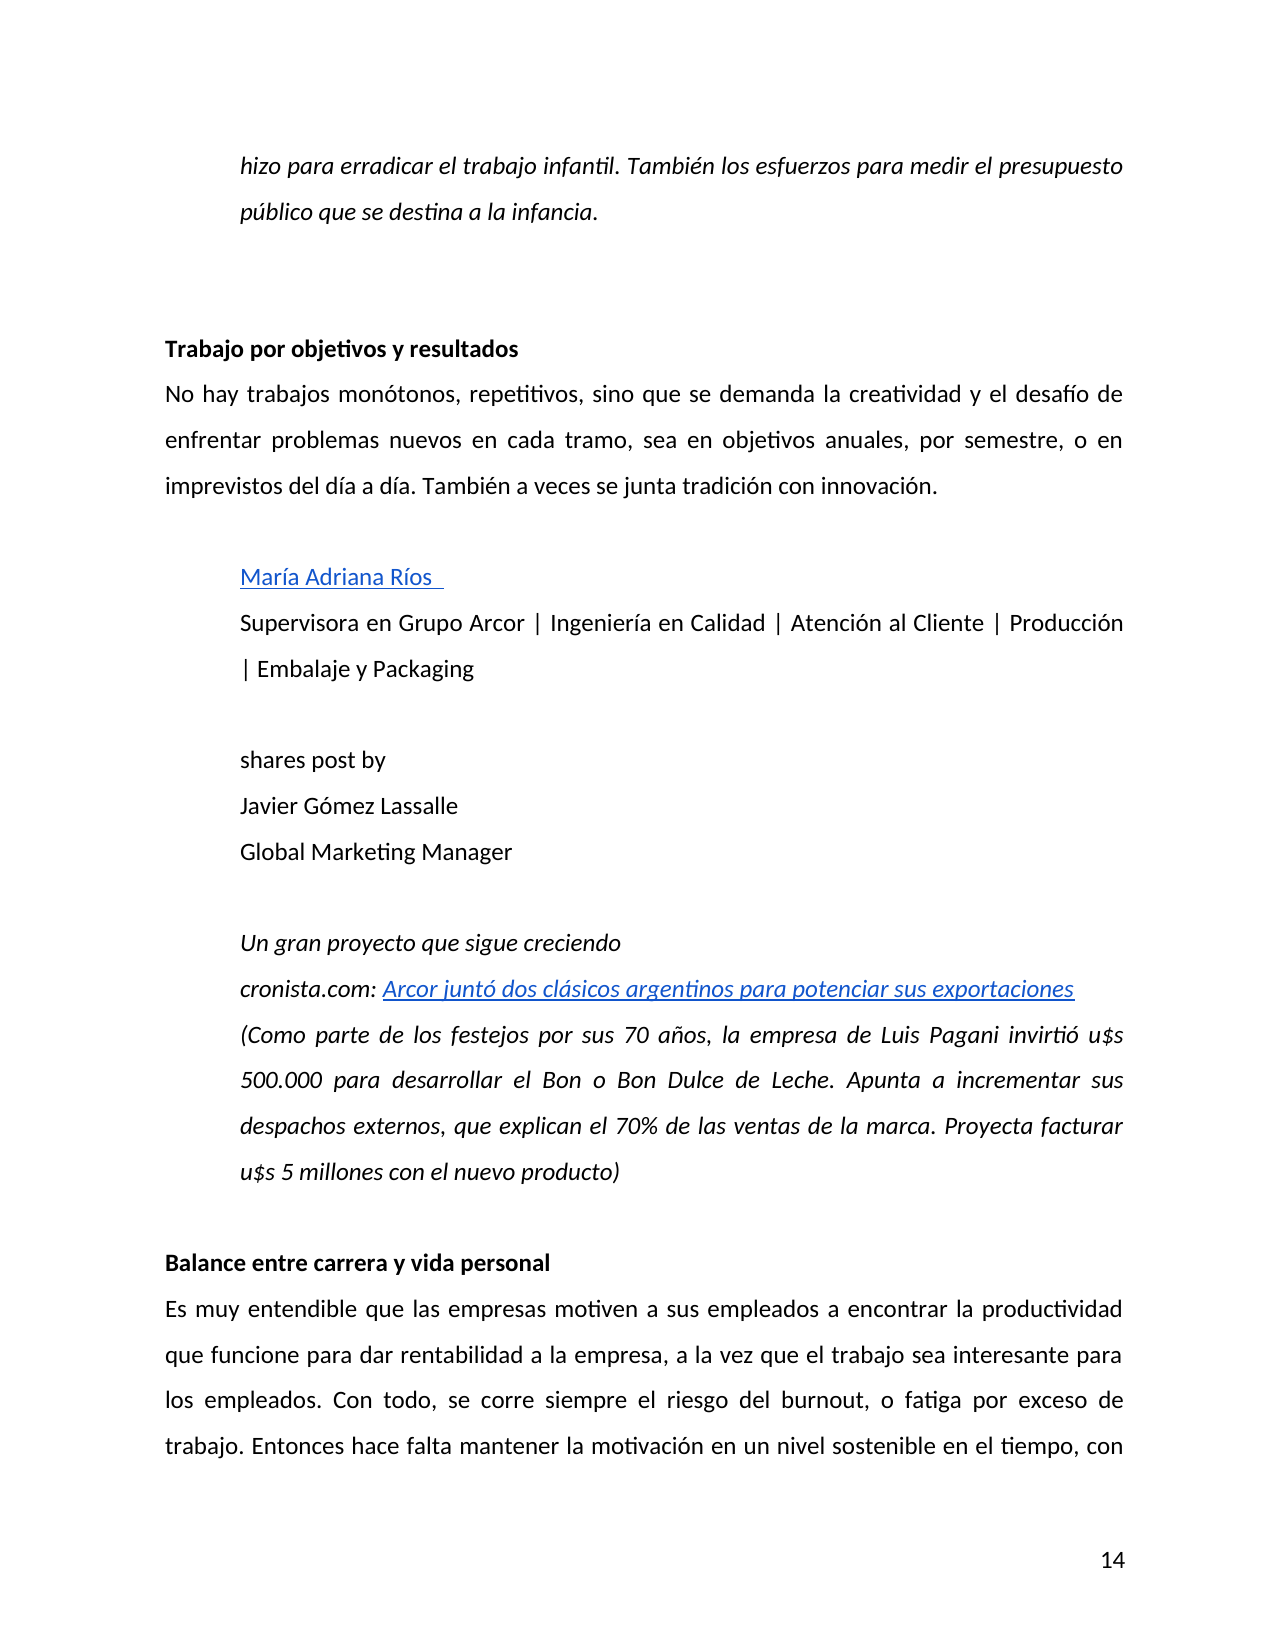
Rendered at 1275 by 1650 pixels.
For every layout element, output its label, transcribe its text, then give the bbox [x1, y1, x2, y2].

text Javier Gómez Lassalle [240, 790, 1125, 821]
text Un gran proyecto que sigue creciendo [240, 927, 1125, 958]
text Balance entre carrera y vida personal [165, 1247, 1125, 1278]
text (Como parte de los festejos por sus 70 años, la empresa de Luis Pagani invirtió u$s 500.000 para desarrollar el Bon o Bon Dulce de Leche. Apunta a incrementar sus despachos externos, que explican el 70% de las ventas de la marca. Proyecta facturar u$s 5 millones con el nuevo producto) [240, 1019, 1125, 1187]
text Trabajo por objetivos y resultados [165, 333, 1125, 363]
text No hay trabajos monótonos, repetitivos, sino que se demanda la creatividad y el desafío de enfrentar problemas nuevos en cada tramo, sea en objetivos anuales, por semestre, o en imprevistos del día a día. También a veces se junta tradición con innovación. [165, 379, 1125, 501]
text hizo para erradicar el trabajo infantil. También los esfuerzos para medir el presupuesto público que se destina a la infancia. [240, 150, 1125, 226]
text Supervisora en Grupo Arcor | Ingeniería en Calidad | Atención al Cliente | Producción | Embalaje y Packaging [240, 607, 1125, 683]
text shares post by [240, 744, 1125, 775]
text María Adriana Ríos [240, 562, 1125, 592]
text cronista.com: Arcor juntó dos clásicos argentinos para potenciar sus exportaciones [240, 973, 1125, 1004]
text Es muy entendible que las empresas motiven a sus empleados a encontrar la productividad que funcione para dar rentabilidad a la empresa, a la vez que el trabajo sea interesante para los empleados. Con todo, se corre siempre el riesgo del burnout, o fatiga por exceso de trabajo. Entonces hace falta mantener la motivación en un nivel sostenible en el tiempo, con [165, 1293, 1125, 1461]
text Global Marketing Manager [240, 836, 1125, 866]
